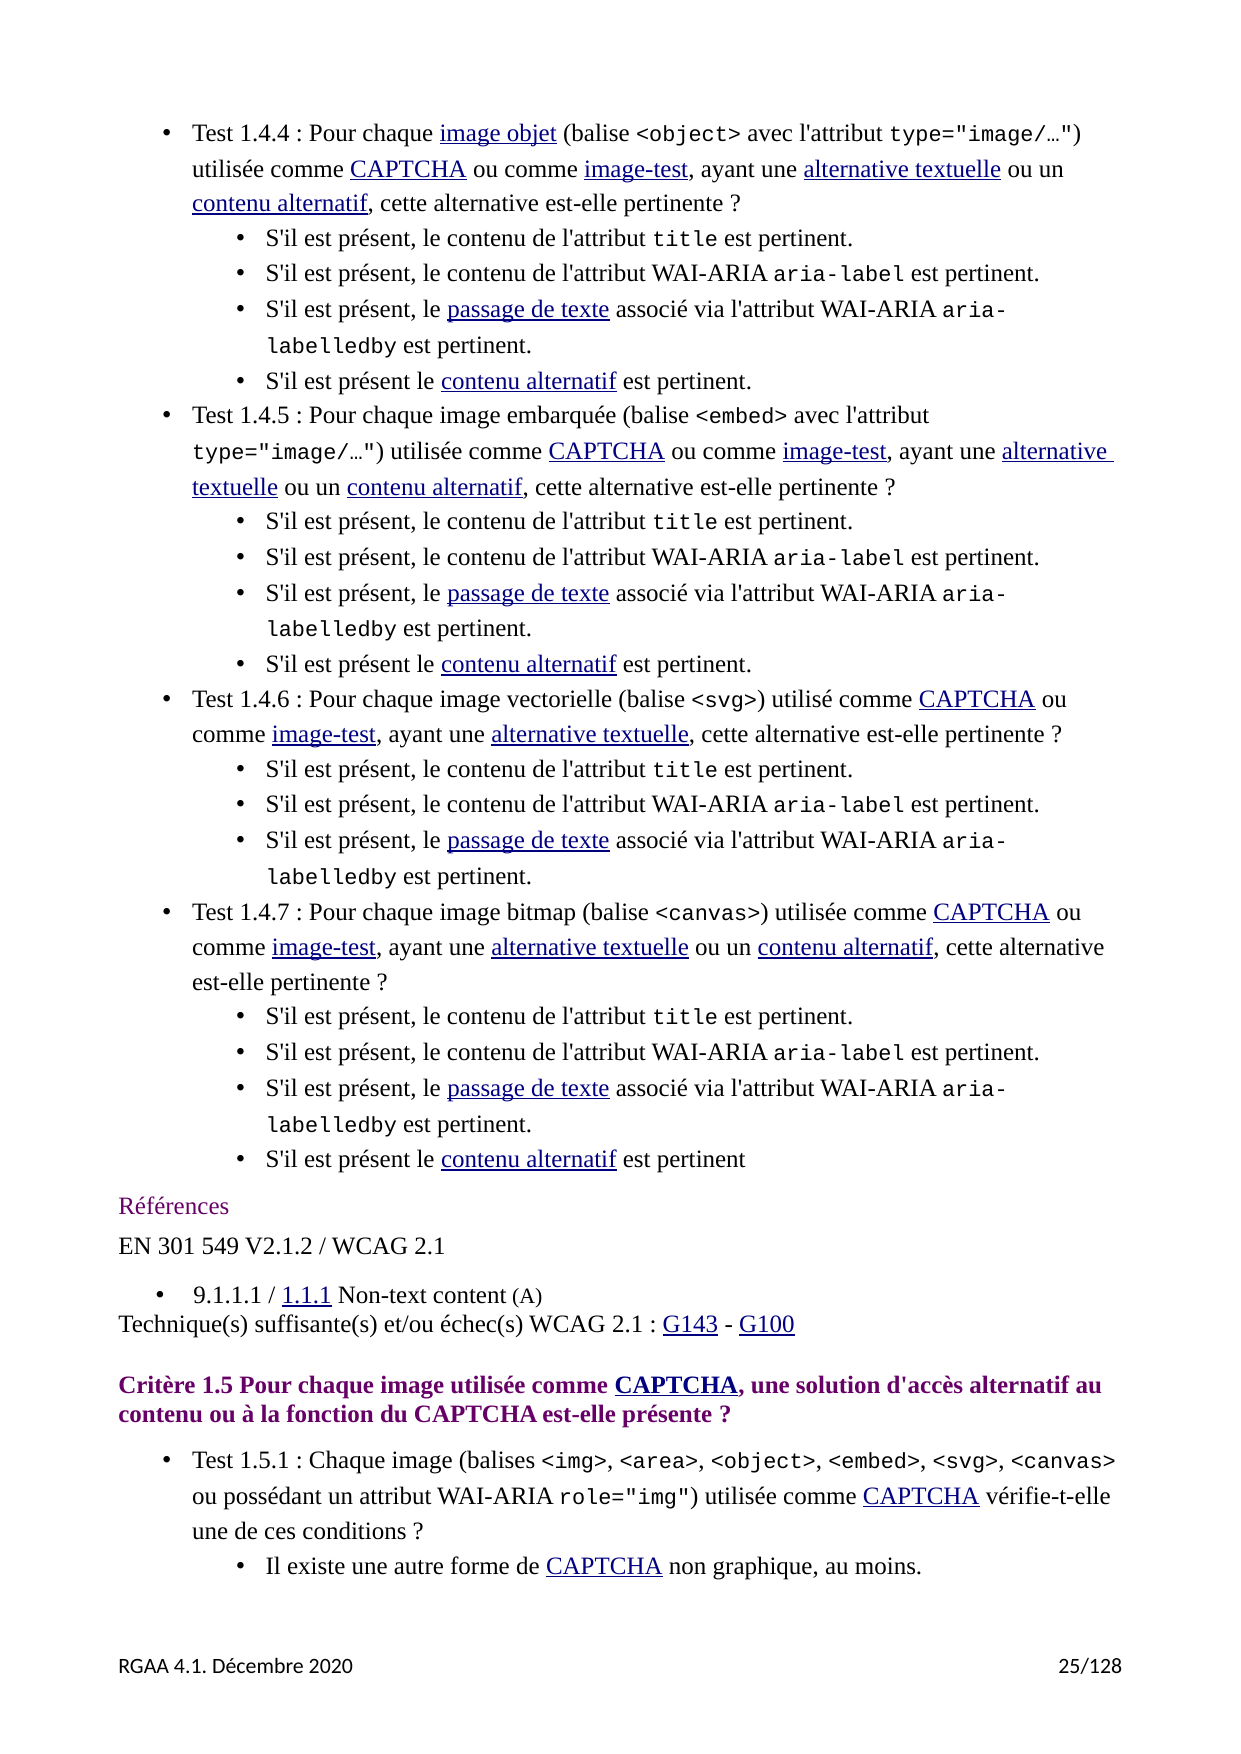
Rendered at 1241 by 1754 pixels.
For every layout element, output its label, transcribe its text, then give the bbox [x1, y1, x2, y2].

list Test 1.4.4 : Pour chaque image objet (balise <object> avec l'attribut type="image/…") utilisée comme CAPTCHA ou comme image-test, ayant une alternative textuelle ou un contenu alternatif, cette alternative est-elle pertinente ? [162, 118, 1122, 217]
list Test 1.5.1 : Chaque image (balises <img>, <area>, <object>, <embed>, <svg>, <canvas> ou possédant un attribut WAI-ARIA role="img") utilisée comme CAPTCHA vérifie-t-elle une de ces conditions ? [162, 1445, 1122, 1545]
text EN 301 549 V2.1.2 / WCAG 2.1 [118, 1231, 1122, 1260]
text Technique(s) suffisante(s) et/ou échec(s) WCAG 2.1 : G143 - G100 [118, 1309, 1122, 1338]
subtitle Références [118, 1191, 1122, 1219]
list Test 1.4.6 : Pour chaque image vectorielle (balise <svg>) utilisé comme CAPTCHA ou comme image-test, ayant une alternative textuelle, cette alternative est-elle pertinente ? [162, 684, 1122, 748]
list S'il est présent le contenu alternatif est pertinent. [236, 366, 1122, 394]
list Il existe une autre forme de CAPTCHA non graphique, au moins. [236, 1551, 1122, 1580]
list S'il est présent, le contenu de l'attribut WAI-ARIA aria-label est pertinent. [236, 1037, 1122, 1067]
list S'il est présent, le contenu de l'attribut WAI-ARIA aria-label est pertinent. [236, 542, 1122, 572]
list S'il est présent, le contenu de l'attribut title est pertinent. [236, 506, 1122, 536]
subtitle Critère 1.5 Pour chaque image utilisée comme CAPTCHA, une solution d'accès alternatif au contenu ou à la fonction du CAPTCHA est-elle présente ? [118, 1370, 1122, 1427]
list S'il est présent le contenu alternatif est pertinent [236, 1144, 1122, 1173]
list 9.1.1.1 / 1.1.1 Non-text content (A) [156, 1280, 1122, 1309]
list S'il est présent, le contenu de l'attribut WAI-ARIA aria-label est pertinent. [236, 789, 1122, 819]
list S'il est présent, le contenu de l'attribut WAI-ARIA aria-label est pertinent. [236, 258, 1122, 288]
list S'il est présent, le contenu de l'attribut title est pertinent. [236, 754, 1122, 784]
list S'il est présent, le passage de texte associé via l'attribut WAI-ARIA aria-labelledby est pertinent. [236, 1073, 1122, 1139]
list S'il est présent, le contenu de l'attribut title est pertinent. [236, 223, 1122, 253]
list S'il est présent, le passage de texte associé via l'attribut WAI-ARIA aria-labelledby est pertinent. [236, 294, 1122, 360]
list S'il est présent, le passage de texte associé via l'attribut WAI-ARIA aria-labelledby est pertinent. [236, 825, 1122, 891]
list S'il est présent, le passage de texte associé via l'attribut WAI-ARIA aria-labelledby est pertinent. [236, 578, 1122, 643]
list Test 1.4.5 : Pour chaque image embarquée (balise <embed> avec l'attribut type="image/…") utilisée comme CAPTCHA ou comme image-test, ayant une alternative textuelle ou un contenu alternatif, cette alternative est-elle pertinente ? [162, 400, 1122, 500]
list S'il est présent le contenu alternatif est pertinent. [236, 649, 1122, 678]
list S'il est présent, le contenu de l'attribut title est pertinent. [236, 1001, 1122, 1031]
list Test 1.4.7 : Pour chaque image bitmap (balise <canvas>) utilisée comme CAPTCHA ou comme image-test, ayant une alternative textuelle ou un contenu alternatif, cette alternative est-elle pertinente ? [162, 897, 1122, 996]
